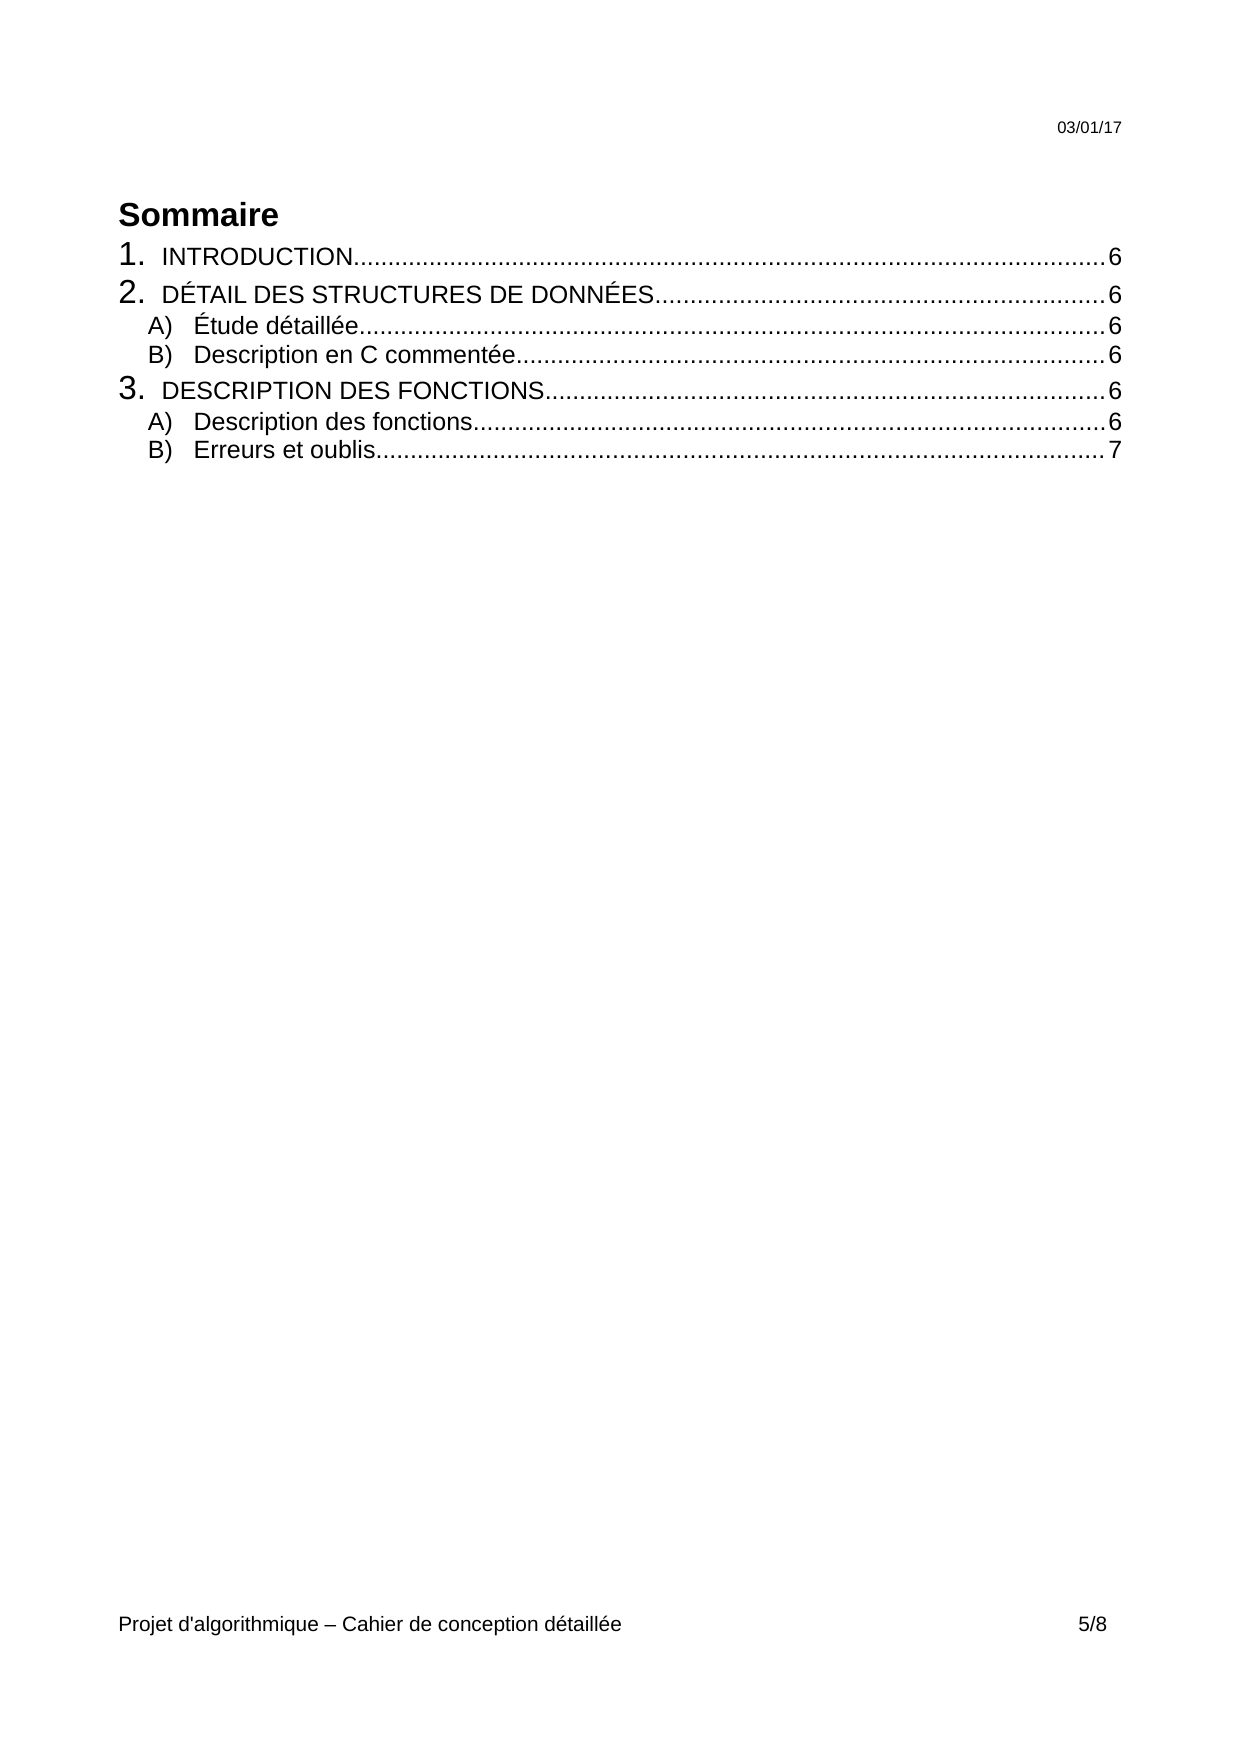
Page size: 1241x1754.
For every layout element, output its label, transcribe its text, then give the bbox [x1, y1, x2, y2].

subtitle Sommaire [118, 196, 1122, 234]
text B) Erreurs et oublis 7 [148, 436, 1122, 464]
list DÉTAIL DES STRUCTURES DE DONNÉES 6 [118, 272, 1122, 311]
text B) Description en C commentée 6 [148, 339, 1122, 368]
text A) Étude détaillée 6 [148, 311, 1122, 339]
list INTRODUCTION 6 [118, 234, 1122, 272]
text A) Description des fonctions 6 [148, 407, 1122, 436]
list DESCRIPTION DES FONCTIONS 6 [118, 368, 1122, 407]
